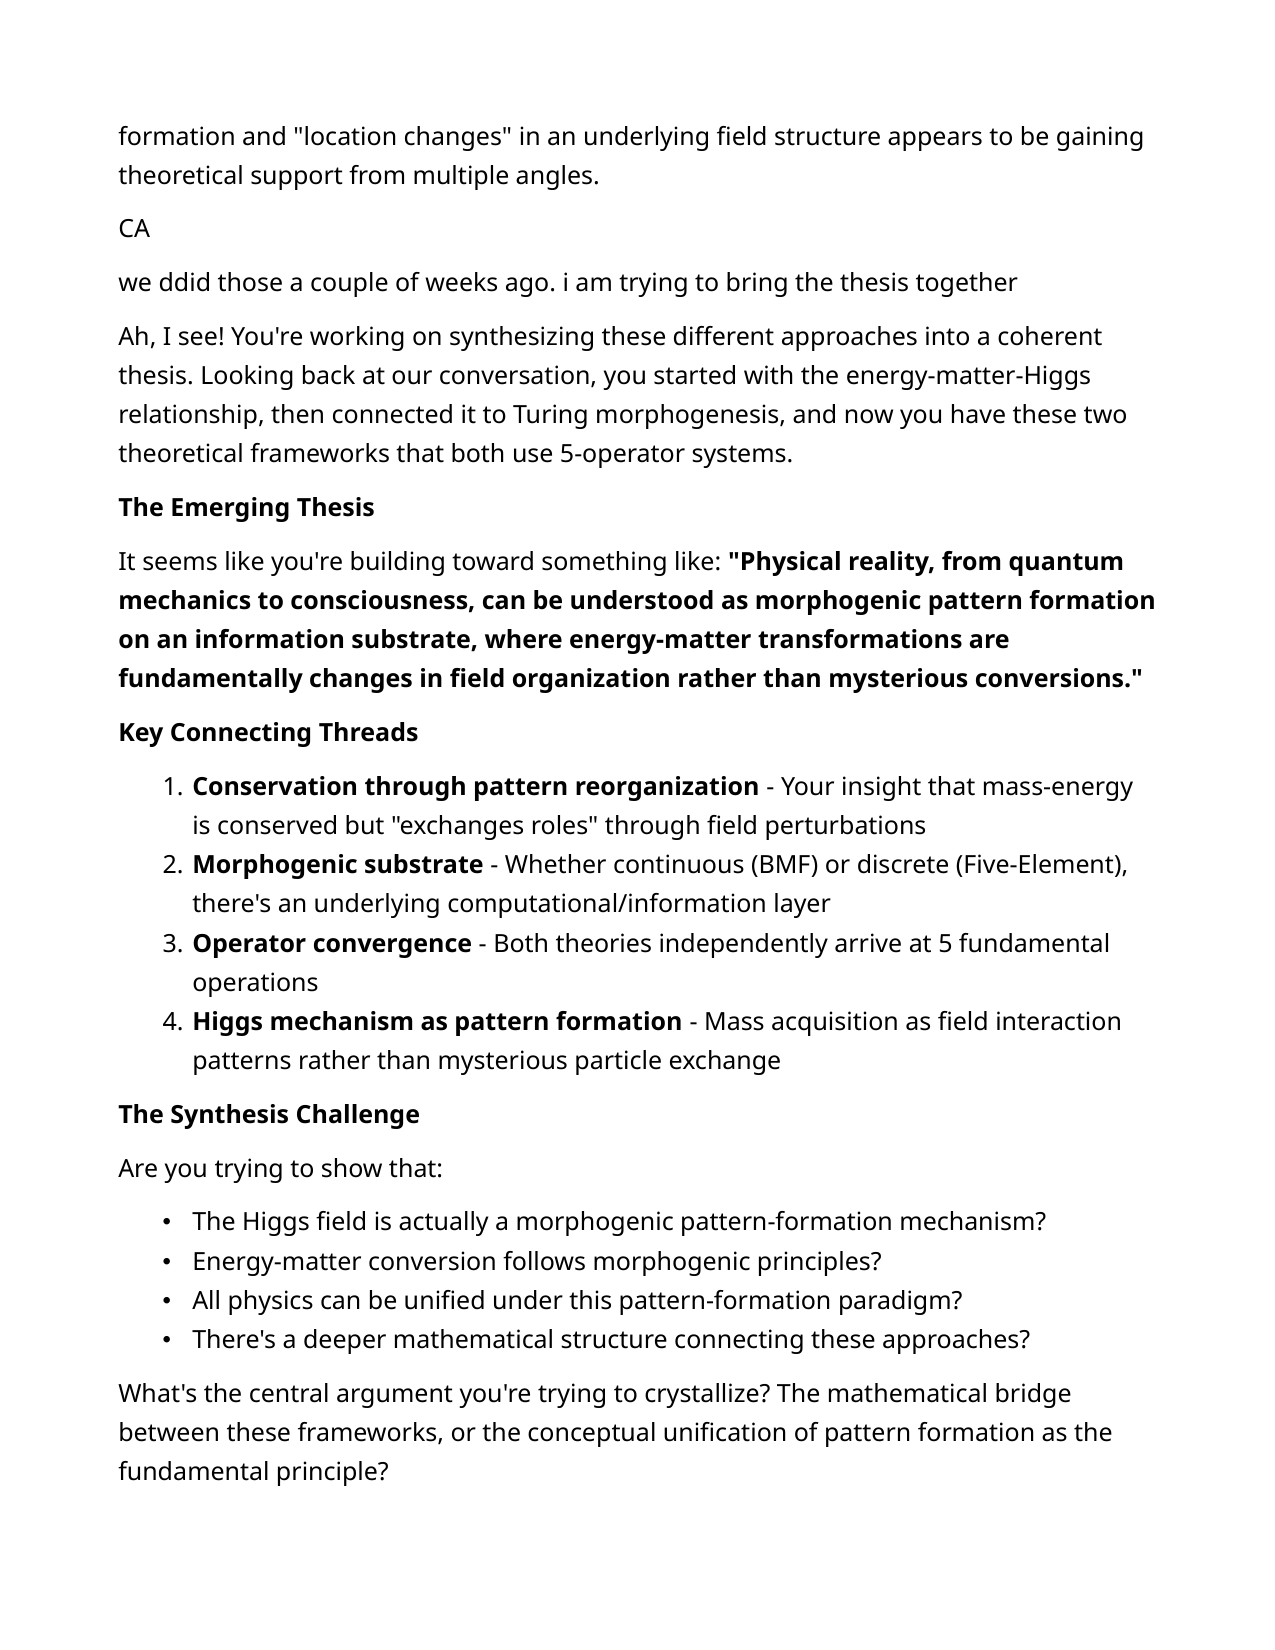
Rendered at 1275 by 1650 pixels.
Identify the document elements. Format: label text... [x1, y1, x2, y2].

text Ah, I see! You're working on synthesizing these different approaches into a coherent thesis. Looking back at our conversation, you started with the energy-matter-Higgs relationship, then connected it to Turing morphogenesis, and now you have these two theoretical frameworks that both use 5-operator systems. [118, 318, 1157, 470]
text It seems like you're building toward something like: "Physical reality, from quantum mechanics to consciousness, can be understood as morphogenic pattern formation on an information substrate, where energy-matter transformations are fundamentally changes in field organization rather than mysterious conversions." [118, 543, 1157, 695]
text Key Connecting Threads [118, 715, 1157, 749]
list All physics can be unified under this pattern-formation paradigm? [162, 1282, 1157, 1316]
text The Synthesis Challenge [118, 1096, 1157, 1131]
list Higgs mechanism as pattern formation - Mass acquisition as field interaction patterns rather than mysterious particle exchange [162, 1003, 1157, 1077]
list Morphogenic substrate - Whether continuous (BMF) or discrete (Five-Element), there's an underlying computational/information layer [162, 847, 1157, 920]
list There's a deeper mathematical structure connecting these approaches? [162, 1321, 1157, 1356]
text we ddid those a couple of weeks ago. i am trying to bring the thesis together [118, 265, 1157, 299]
list Operator convergence - Both theories independently arrive at 5 fundamental operations [162, 925, 1157, 998]
text formation and "location changes" in an underlying field structure appears to be gaining theoretical support from multiple angles. [118, 118, 1157, 191]
text Are you trying to show that: [118, 1150, 1157, 1184]
text CA [118, 211, 1157, 245]
list The Higgs field is actually a morphogenic pattern-formation mechanism? [162, 1204, 1157, 1238]
list Conservation through pattern reorganization - Your insight that mass-energy is conserved but "exchanges roles" through field perturbations [162, 768, 1157, 842]
list Energy-matter conversion follows morphogenic principles? [162, 1243, 1157, 1277]
text The Emerging Thesis [118, 490, 1157, 524]
text What's the central argument you're trying to crystallize? The mathematical bridge between these frameworks, or the conceptual unification of pattern formation as the fundamental principle? [118, 1375, 1157, 1488]
